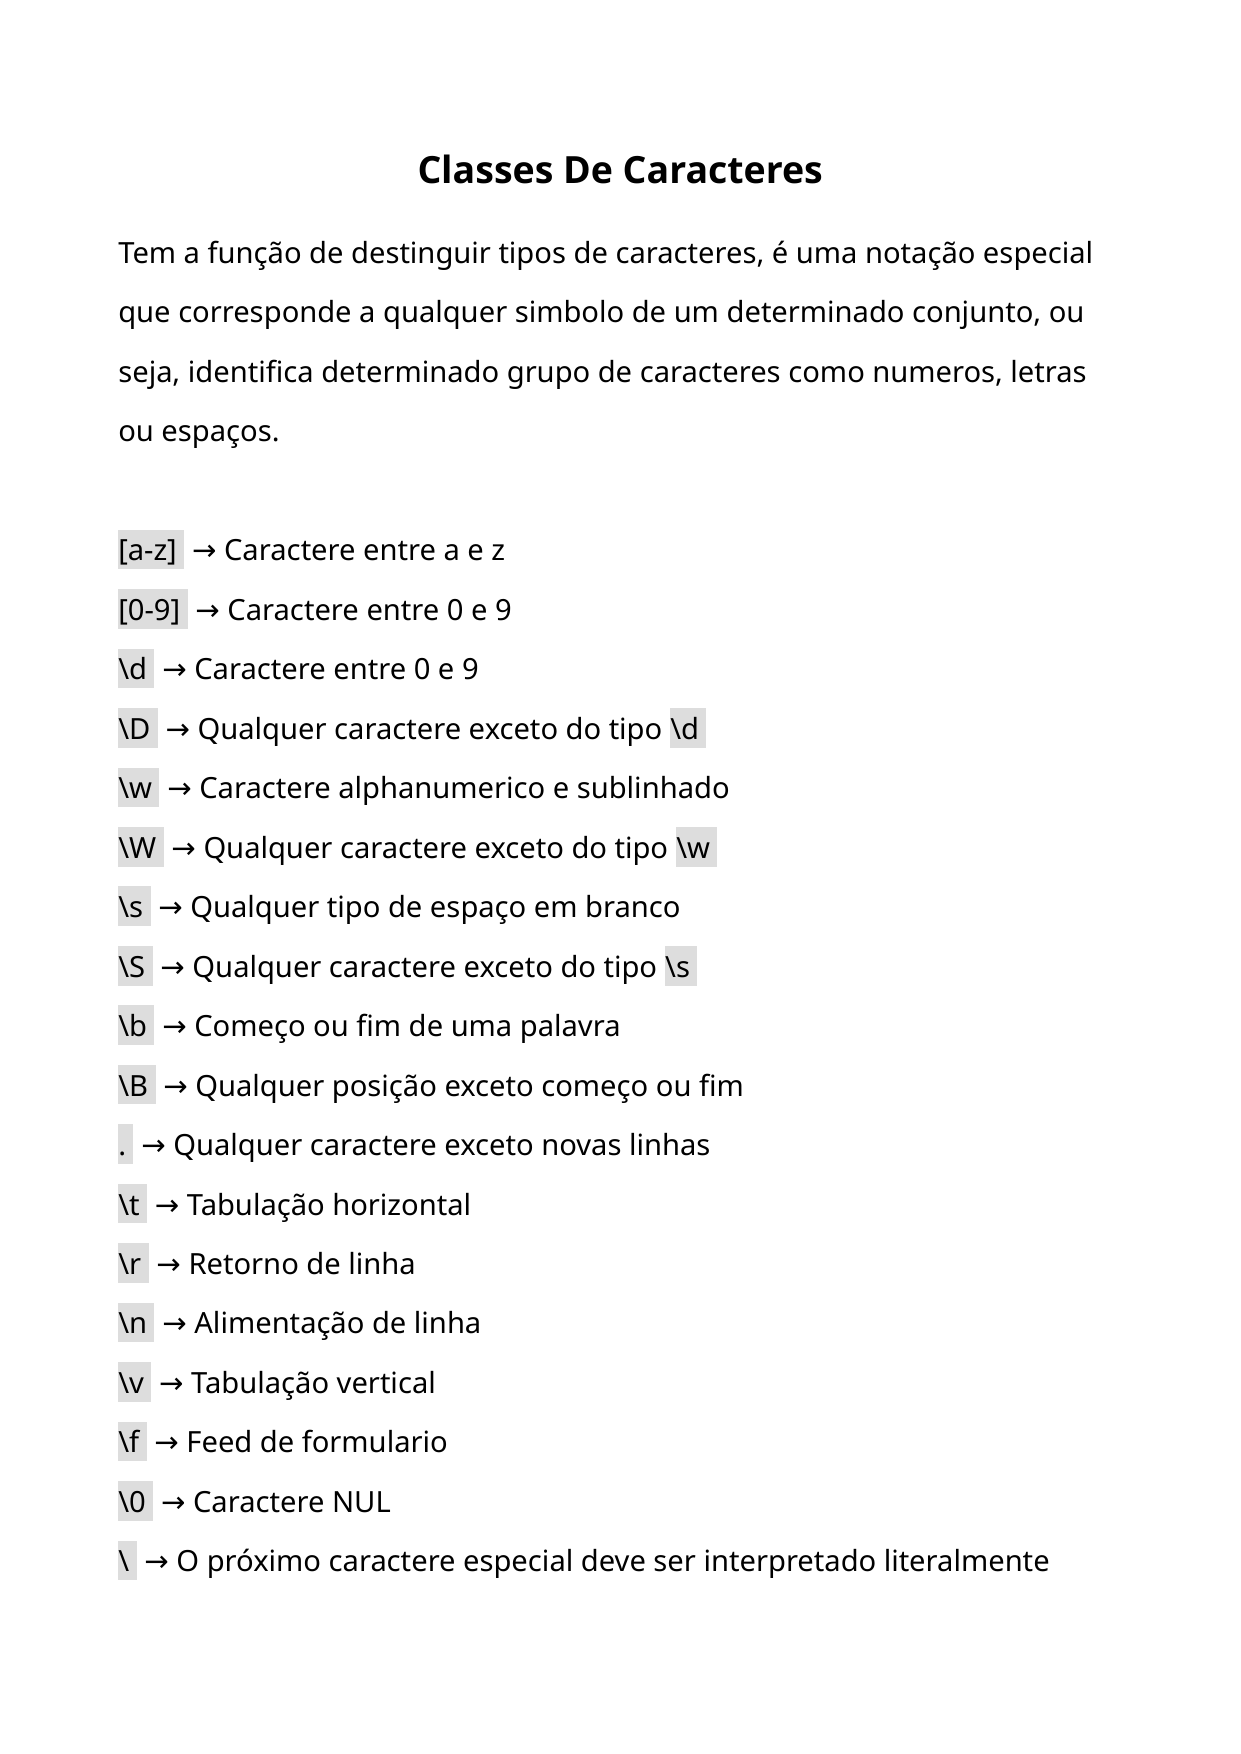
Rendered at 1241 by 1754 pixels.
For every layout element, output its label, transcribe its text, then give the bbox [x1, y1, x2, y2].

text Tem a função de destinguir tipos de caracteres, é uma notação especial que corresponde a qualquer simbolo de um determinado conjunto, ou seja, identifica determinado grupo de caracteres como numeros, letras ou espaços. [118, 232, 1122, 450]
text [a-z] → Caractere entre a e z [118, 529, 1122, 569]
text . → Qualquer caractere exceto novas linhas [118, 1124, 1122, 1164]
subtitle Classes De Caracteres [118, 143, 1122, 194]
text \d → Caractere entre 0 e 9 [118, 648, 1122, 688]
text \B → Qualquer posição exceto começo ou fim [118, 1065, 1122, 1104]
text \W → Qualquer caractere exceto do tipo \w [118, 827, 1122, 867]
text \v → Tabulação vertical [118, 1362, 1122, 1402]
text \b → Começo ou fim de uma palavra [118, 1005, 1122, 1045]
text \n → Alimentação de linha [118, 1303, 1122, 1342]
text \w → Caractere alphanumerico e sublinhado [118, 767, 1122, 807]
text \s → Qualquer tipo de espaço em branco [118, 886, 1122, 926]
text \0 → Caractere NUL [118, 1481, 1122, 1521]
text \ → O próximo caractere especial deve ser interpretado literalmente [118, 1541, 1122, 1580]
text \r → Retorno de linha [118, 1243, 1122, 1283]
text [0-9] → Caractere entre 0 e 9 [118, 589, 1122, 629]
text \t → Tabulação horizontal [118, 1184, 1122, 1223]
text \S → Qualquer caractere exceto do tipo \s [118, 946, 1122, 986]
text \D → Qualquer caractere exceto do tipo \d [118, 708, 1122, 748]
text \f → Feed de formulario [118, 1422, 1122, 1461]
